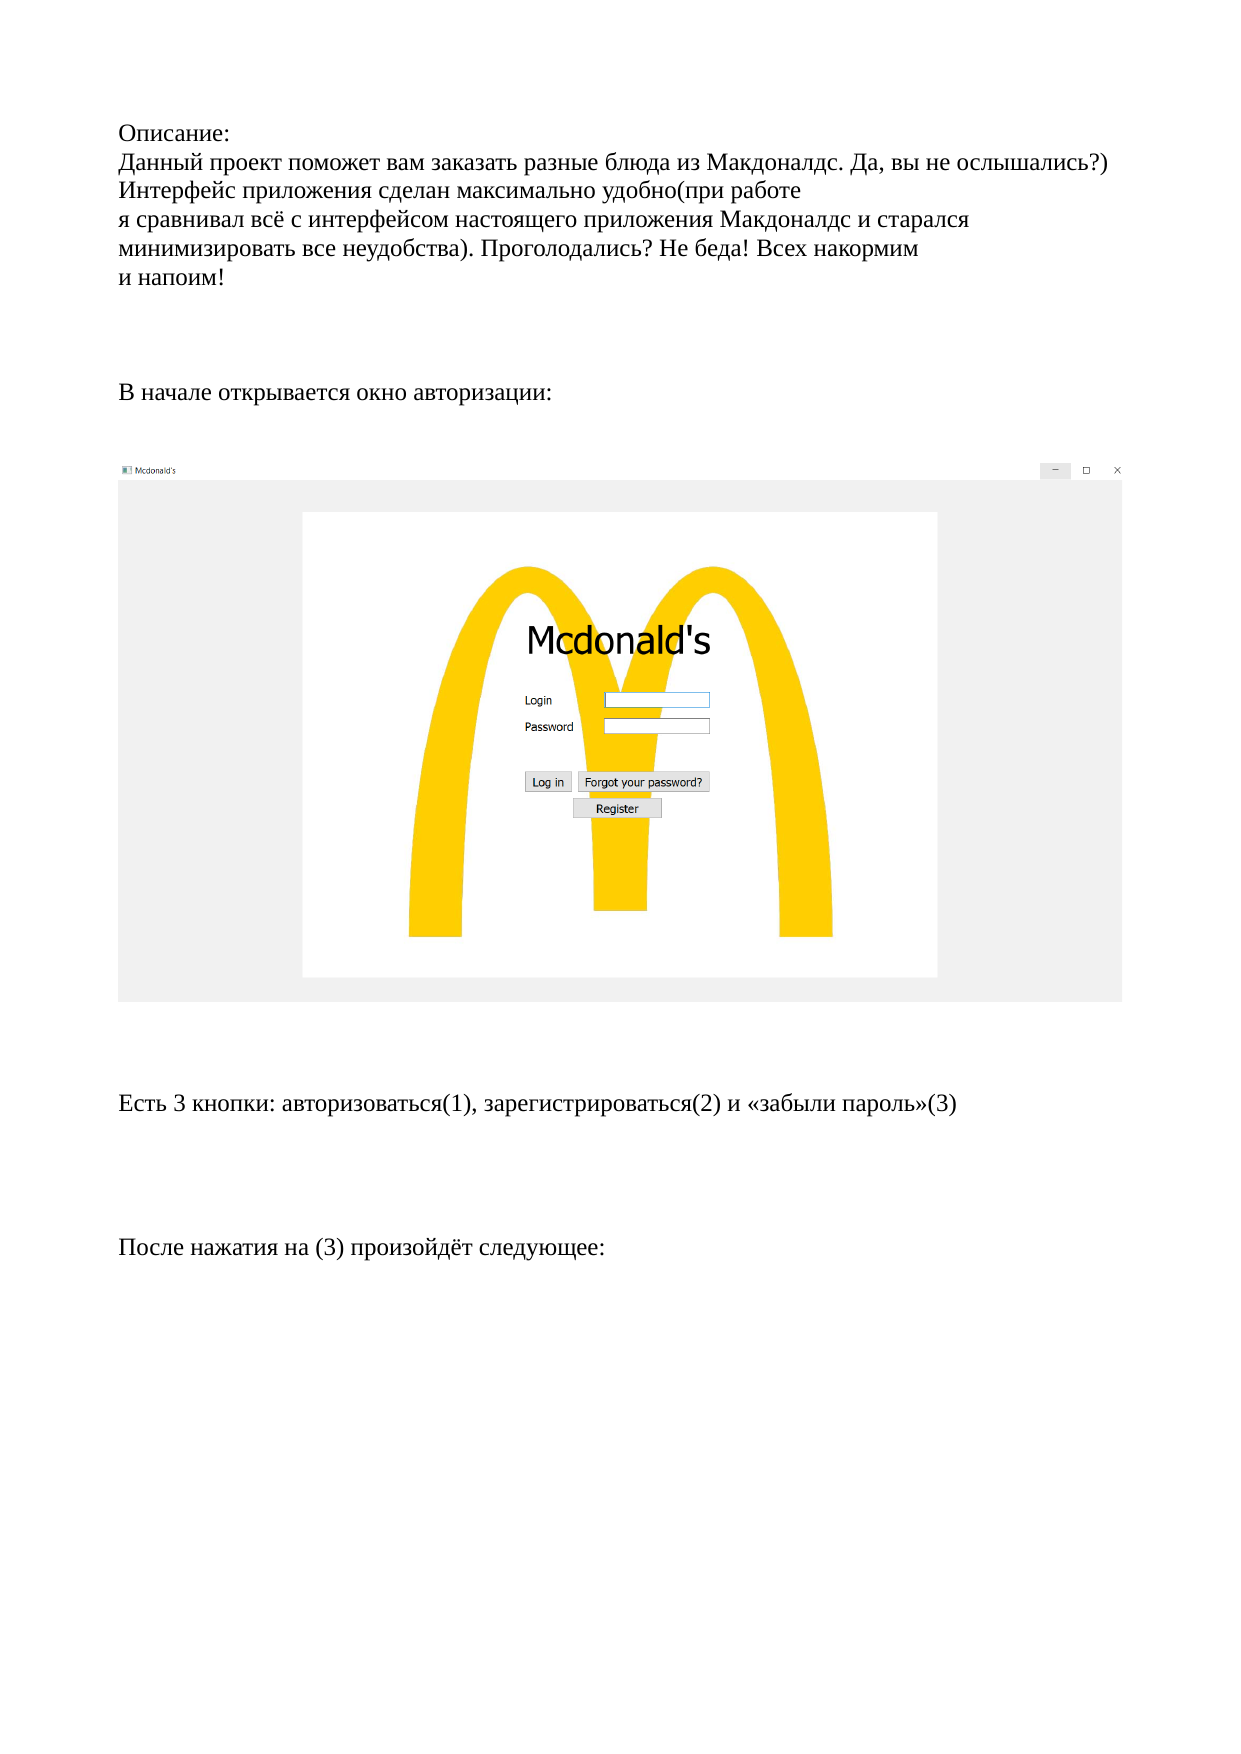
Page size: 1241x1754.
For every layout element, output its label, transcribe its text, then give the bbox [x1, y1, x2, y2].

text Данный проект поможет вам заказать разные блюда из Макдоналдс. Да, вы не ослышались?) Интерфейс приложения сделан максимально удобно(при работе [118, 147, 1122, 204]
text Есть 3 кнопки: авторизоваться(1), зарегистрироваться(2) и «забыли пароль»(3) [118, 1059, 1122, 1117]
text После нажатия на (3) произойдёт следующее: [118, 1232, 1122, 1261]
text Описание: [118, 118, 1122, 147]
text В начале открывается окно авторизации: [118, 377, 1122, 406]
picture [118, 463, 1123, 1002]
text и напоим! [118, 262, 1122, 291]
text я сравнивал всё с интерфейсом настоящего приложения Макдоналдс и старался минимизировать все неудобства). Проголодались? Не беда! Всех накормим [118, 204, 1122, 262]
